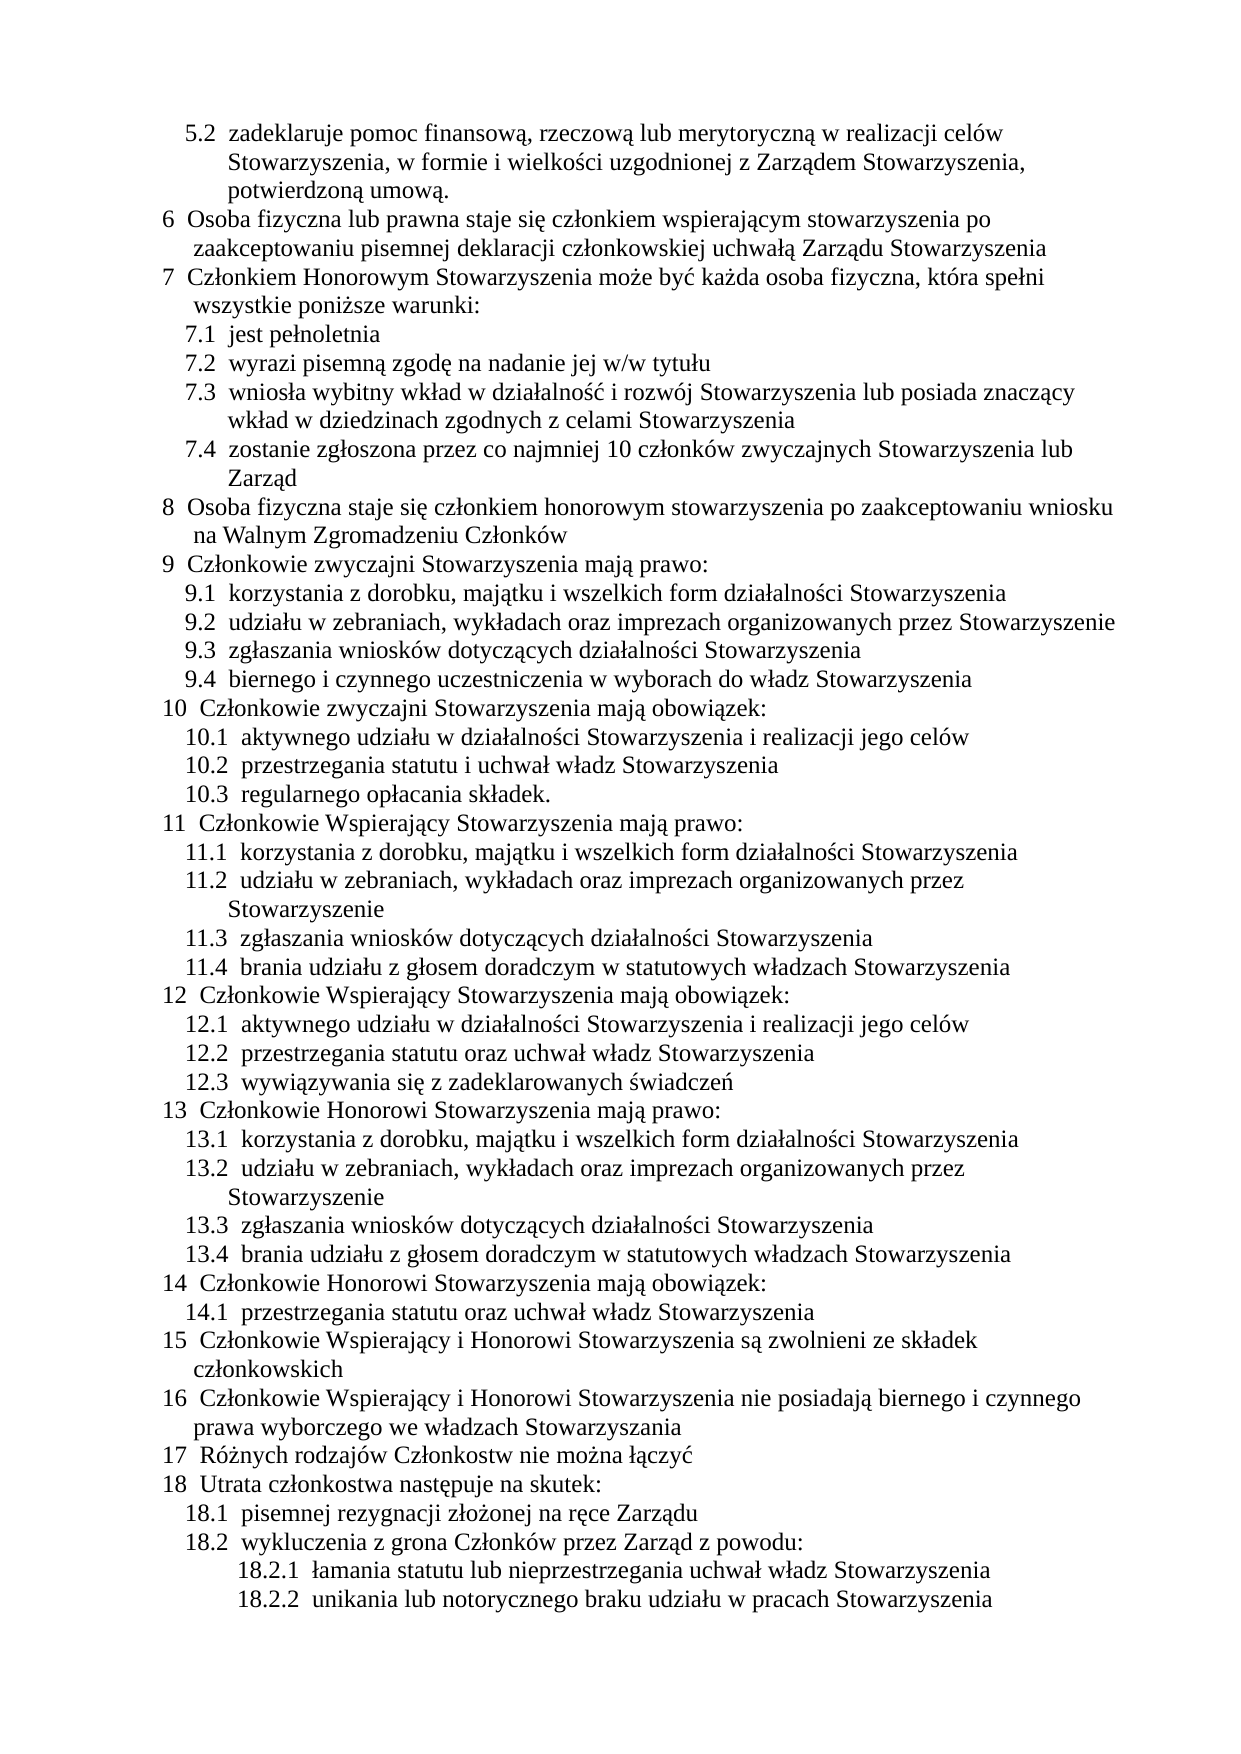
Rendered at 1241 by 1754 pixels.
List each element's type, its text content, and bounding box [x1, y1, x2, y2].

list aktywnego udziału w działalności Stowarzyszenia i realizacji jego celów [178, 722, 1122, 751]
list regularnego opłacania składek. [178, 779, 1122, 808]
list biernego i czynnego uczestniczenia w wyborach do władz Stowarzyszenia [178, 664, 1122, 693]
list Członkowie zwyczajni Stowarzyszenia mają obowiązek: [156, 693, 1122, 722]
list korzystania z dorobku, majątku i wszelkich form działalności Stowarzyszenia [178, 578, 1122, 607]
list przestrzegania statutu oraz uchwał władz Stowarzyszenia [178, 1038, 1122, 1067]
list Utrata członkostwa następuje na skutek: [156, 1469, 1122, 1498]
list udziału w zebraniach, wykładach oraz imprezach organizowanych przez Stowarzyszenie [178, 1153, 1122, 1211]
list wniosła wybitny wkład w działalność i rozwój Stowarzyszenia lub posiada znaczący wkład w dziedzinach zgodnych z celami Stowarzyszenia [178, 377, 1122, 434]
list Członkiem Honorowym Stowarzyszenia może być każda osoba fizyczna, która spełni wszystkie poniższe warunki: [156, 262, 1122, 319]
list brania udziału z głosem doradczym w statutowych władzach Stowarzyszenia [178, 1239, 1122, 1268]
list udziału w zebraniach, wykładach oraz imprezach organizowanych przez Stowarzyszenie [178, 607, 1122, 636]
list przestrzegania statutu i uchwał władz Stowarzyszenia [178, 751, 1122, 779]
list korzystania z dorobku, majątku i wszelkich form działalności Stowarzyszenia [178, 1124, 1122, 1153]
list Członkowie zwyczajni Stowarzyszenia mają prawo: [156, 549, 1122, 578]
list wyrazi pisemną zgodę na nadanie jej w/w tytułu [178, 348, 1122, 377]
list Członkowie Wspierający i Honorowi Stowarzyszenia są zwolnieni ze składek członkowskich [156, 1326, 1122, 1383]
list wywiązywania się z zadeklarowanych świadczeń [178, 1067, 1122, 1096]
list Członkowie Honorowi Stowarzyszenia mają obowiązek: [156, 1268, 1122, 1297]
list korzystania z dorobku, majątku i wszelkich form działalności Stowarzyszenia [178, 837, 1122, 866]
list udziału w zebraniach, wykładach oraz imprezach organizowanych przez Stowarzyszenie [178, 866, 1122, 923]
list Członkowie Wspierający i Honorowi Stowarzyszenia nie posiadają biernego i czynnego prawa wyborczego we władzach Stowarzyszania [156, 1383, 1122, 1441]
list Różnych rodzajów Członkostw nie można łączyć [156, 1441, 1122, 1469]
list łamania statutu lub nieprzestrzegania uchwał władz Stowarzyszenia [231, 1556, 1122, 1584]
list zostanie zgłoszona przez co najmniej 10 członków zwyczajnych Stowarzyszenia lub Zarząd [178, 434, 1122, 492]
list Członkowie Honorowi Stowarzyszenia mają prawo: [156, 1096, 1122, 1124]
list unikania lub notorycznego braku udziału w pracach Stowarzyszenia [231, 1584, 1122, 1613]
list wykluczenia z grona Członków przez Zarząd z powodu: [178, 1527, 1122, 1556]
list Osoba fizyczna staje się członkiem honorowym stowarzyszenia po zaakceptowaniu wniosku na Walnym Zgromadzeniu Członków [156, 492, 1122, 549]
list zgłaszania wniosków dotyczących działalności Stowarzyszenia [178, 923, 1122, 952]
list pisemnej rezygnacji złożonej na ręce Zarządu [178, 1498, 1122, 1527]
list jest pełnoletnia [178, 319, 1122, 348]
list aktywnego udziału w działalności Stowarzyszenia i realizacji jego celów [178, 1009, 1122, 1038]
list Osoba fizyczna lub prawna staje się członkiem wspierającym stowarzyszenia po zaakceptowaniu pisemnej deklaracji członkowskiej uchwałą Zarządu Stowarzyszenia [156, 204, 1122, 262]
list zgłaszania wniosków dotyczących działalności Stowarzyszenia [178, 636, 1122, 664]
list brania udziału z głosem doradczym w statutowych władzach Stowarzyszenia [178, 952, 1122, 981]
list przestrzegania statutu oraz uchwał władz Stowarzyszenia [178, 1297, 1122, 1326]
list zadeklaruje pomoc finansową, rzeczową lub merytoryczną w realizacji celów Stowarzyszenia, w formie i wielkości uzgodnionej z Zarządem Stowarzyszenia, potwierdzoną umową. [178, 118, 1122, 204]
list Członkowie Wspierający Stowarzyszenia mają obowiązek: [156, 981, 1122, 1009]
list zgłaszania wniosków dotyczących działalności Stowarzyszenia [178, 1211, 1122, 1239]
list Członkowie Wspierający Stowarzyszenia mają prawo: [156, 808, 1122, 837]
